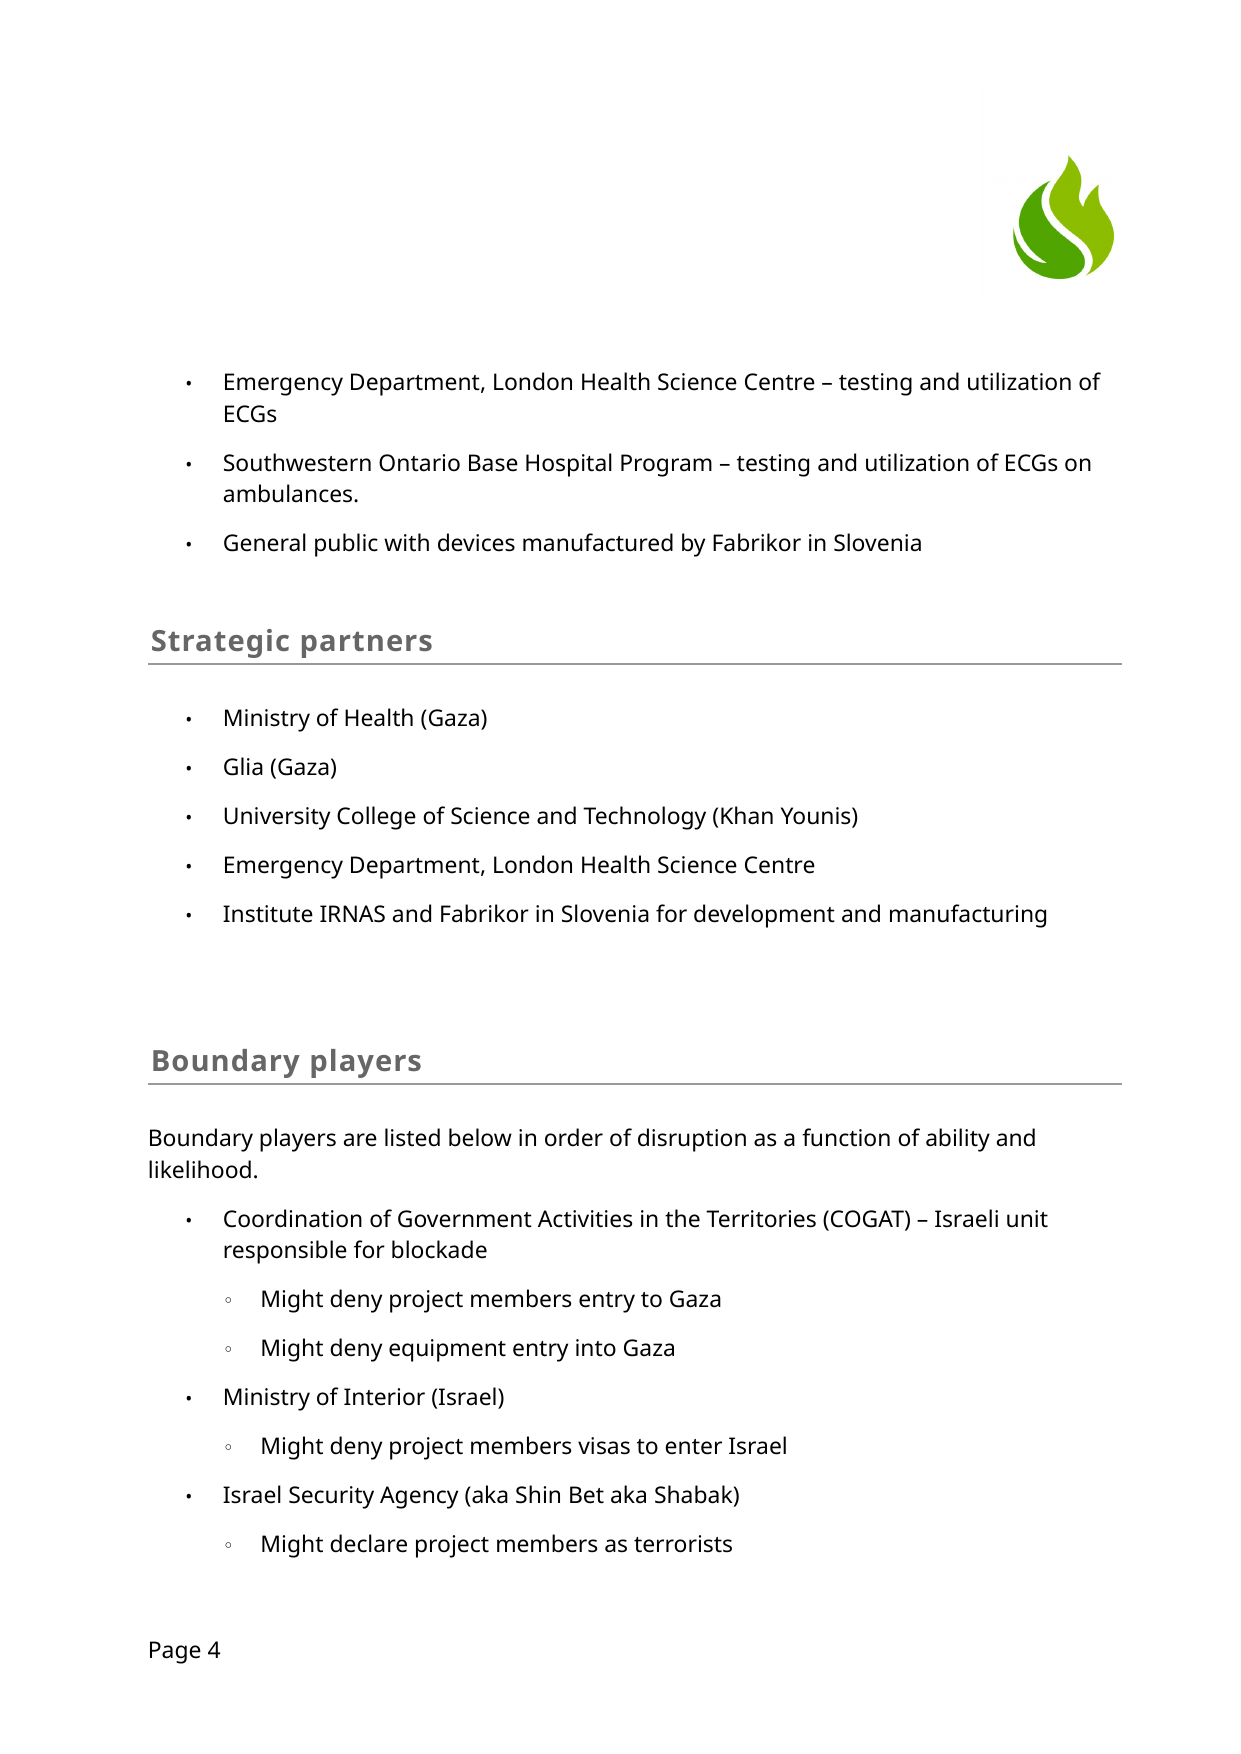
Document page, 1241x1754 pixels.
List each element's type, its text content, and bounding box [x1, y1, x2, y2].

list Might deny project members entry to Gaza [223, 1283, 1122, 1314]
list Glia (Gaza) [185, 751, 1122, 782]
list Might deny project members visas to enter Israel [223, 1430, 1122, 1461]
list Emergency Department, London Health Science Centre [185, 849, 1122, 880]
list Ministry of Interior (Israel) [185, 1381, 1122, 1412]
list Emergency Department, London Health Science Centre – testing and utilization of ECGs [185, 366, 1122, 429]
list Coordination of Government Activities in the Territories (COGAT) – Israeli unit responsible for blockade [185, 1203, 1122, 1265]
list General public with devices manufactured by Fabrikor in Slovenia [185, 527, 1122, 558]
subtitle Strategic partners [148, 617, 1122, 663]
subtitle Boundary players [148, 1037, 1122, 1083]
list Might declare project members as terrorists [223, 1528, 1122, 1559]
list Israel Security Agency (aka Shin Bet aka Shabak) [185, 1479, 1122, 1510]
text Boundary players are listed below in order of disruption as a function of ability and likelihood. [148, 1122, 1122, 1185]
list Southwestern Ontario Base Hospital Program – testing and utilization of ECGs on ambulances. [185, 447, 1122, 509]
picture [981, 83, 1026, 298]
list University College of Science and Technology (Khan Younis) [185, 800, 1122, 831]
list Institute IRNAS and Fabrikor in Slovenia for development and manufacturing [185, 898, 1122, 929]
list Ministry of Health (Gaza) [185, 702, 1122, 733]
list Might deny equipment entry into Gaza [223, 1332, 1122, 1363]
